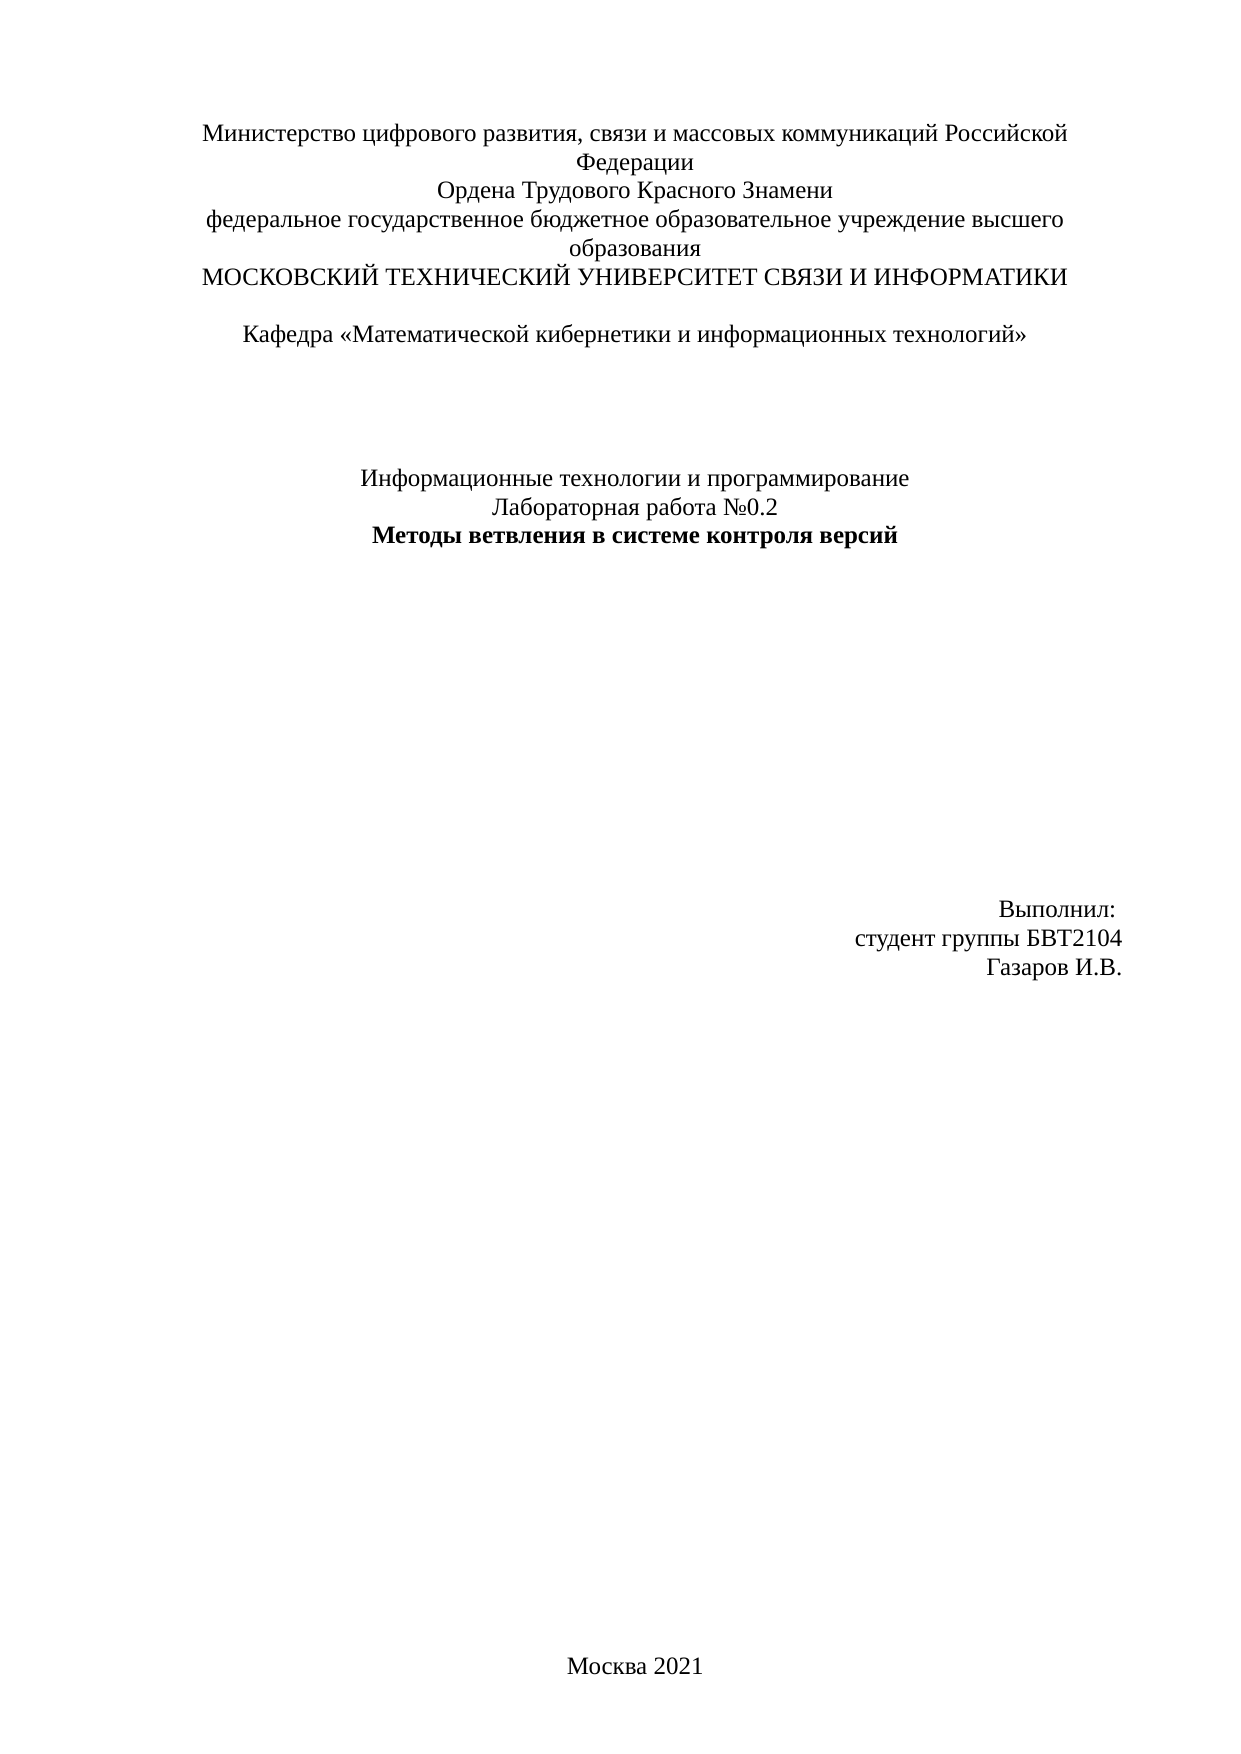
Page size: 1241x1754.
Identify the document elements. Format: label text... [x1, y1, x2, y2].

text Министерство цифрового развития, связи и массовых коммуникаций Российской Федерации [148, 118, 1122, 176]
text федеральное государственное бюджетное образовательное учреждение высшего образования [148, 204, 1122, 262]
text студент группы БВТ2104 [148, 923, 1122, 952]
text Выполнил: [148, 894, 1122, 923]
text Газаров И.В. [148, 952, 1122, 981]
text Методы ветвления в системе контроля версий [148, 521, 1122, 549]
text Кафедра «Математической кибернетики и информационных технологий» [148, 319, 1122, 348]
text Лабораторная работа №0.2 [148, 492, 1122, 521]
text Ордена Трудового Красного Знамени [148, 176, 1122, 204]
text МОСКОВСКИЙ ТЕХНИЧЕСКИЙ УНИВЕРСИТЕТ СВЯЗИ И ИНФОРМАТИКИ [148, 262, 1122, 291]
text Информационные технологии и программирование [148, 463, 1122, 492]
